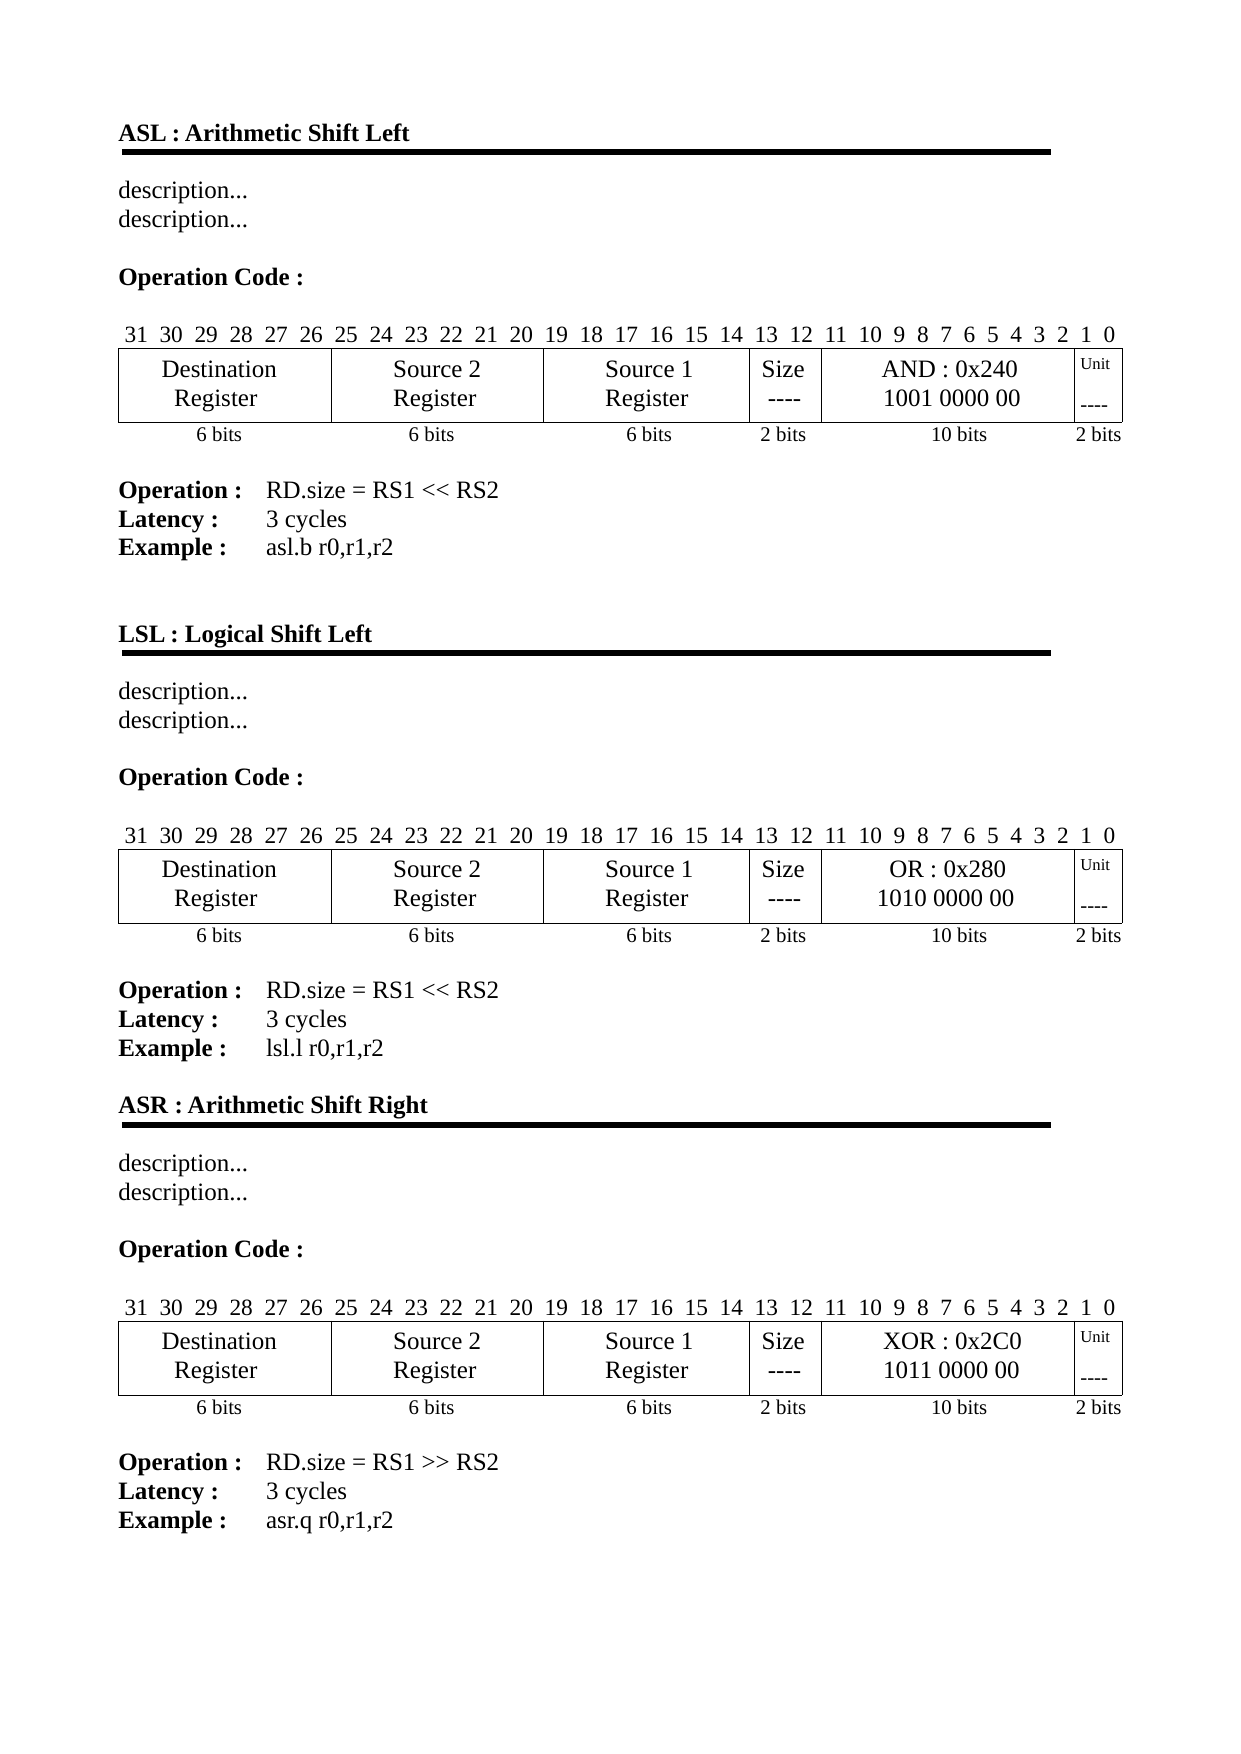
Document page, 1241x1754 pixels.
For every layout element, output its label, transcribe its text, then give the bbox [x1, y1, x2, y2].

text Latency : 3 cycles Example : lsl.l r0,r1,r2 [118, 1004, 1122, 1062]
table_header Destination Register [119, 349, 331, 422]
table_header Source 2 Register [332, 1322, 543, 1394]
text description... [118, 676, 1122, 705]
text 6 bits 6 bits 6 bits 2 bits 10 bits 2 bits [118, 924, 1122, 947]
text 31 30 29 28 27 26 25 24 23 22 21 20 19 18 17 16 15 14 13 12 11 10 9 8 7 6 5 4 3 2 1 0 [118, 291, 1122, 348]
text LSL : Logical Shift Left [118, 619, 1122, 676]
table_header Source 1 Register [544, 850, 749, 923]
text description... [118, 1177, 1122, 1234]
text description... [118, 1148, 1122, 1177]
text Operation Code : [118, 1234, 1122, 1263]
table_header Destination Register [119, 850, 331, 923]
text 6 bits 6 bits 6 bits 2 bits 10 bits 2 bits [118, 423, 1122, 446]
text Operation : RD.size = RS1 << RS2 [118, 475, 1122, 504]
table_header Source 2 Register [332, 850, 543, 923]
table_header Source 2 Register [332, 349, 543, 422]
text ASL : Arithmetic Shift Left [118, 118, 1122, 176]
text Operation : RD.size = RS1 << RS2 [118, 976, 1122, 1004]
table_header Destination Register [119, 1322, 331, 1394]
text Operation Code : [118, 762, 1122, 791]
text 31 30 29 28 27 26 25 24 23 22 21 20 19 18 17 16 15 14 13 12 11 10 9 8 7 6 5 4 3 2 1 0 [118, 1263, 1122, 1321]
text 31 30 29 28 27 26 25 24 23 22 21 20 19 18 17 16 15 14 13 12 11 10 9 8 7 6 5 4 3 2 1 0 [118, 791, 1122, 849]
table_header Unit ---- [1075, 850, 1122, 923]
table_header Source 1 Register [544, 1322, 749, 1394]
text description... [118, 204, 1122, 262]
table_header XOR : 0x2C0 1011 0000 00 [822, 1322, 1074, 1394]
table_header Size ---- [750, 850, 821, 923]
table_header Unit ---- [1075, 349, 1122, 422]
table_header Unit ---- [1075, 1322, 1122, 1394]
text Latency : 3 cycles Example : asr.q r0,r1,r2 [118, 1476, 1122, 1534]
text Latency : 3 cycles Example : asl.b r0,r1,r2 [118, 504, 1122, 561]
text description... [118, 176, 1122, 204]
text Operation Code : [118, 262, 1122, 291]
table_header Size ---- [750, 349, 821, 422]
text 6 bits 6 bits 6 bits 2 bits 10 bits 2 bits [118, 1396, 1122, 1419]
table_header Size ---- [750, 1322, 821, 1394]
text ASR : Arithmetic Shift Right [118, 1091, 1122, 1148]
table_header Source 1 Register [544, 349, 749, 422]
text description... [118, 705, 1122, 762]
table_header OR : 0x280 1010 0000 00 [822, 850, 1074, 923]
table_header AND : 0x240 1001 0000 00 [822, 349, 1074, 422]
text Operation : RD.size = RS1 >> RS2 [118, 1447, 1122, 1476]
